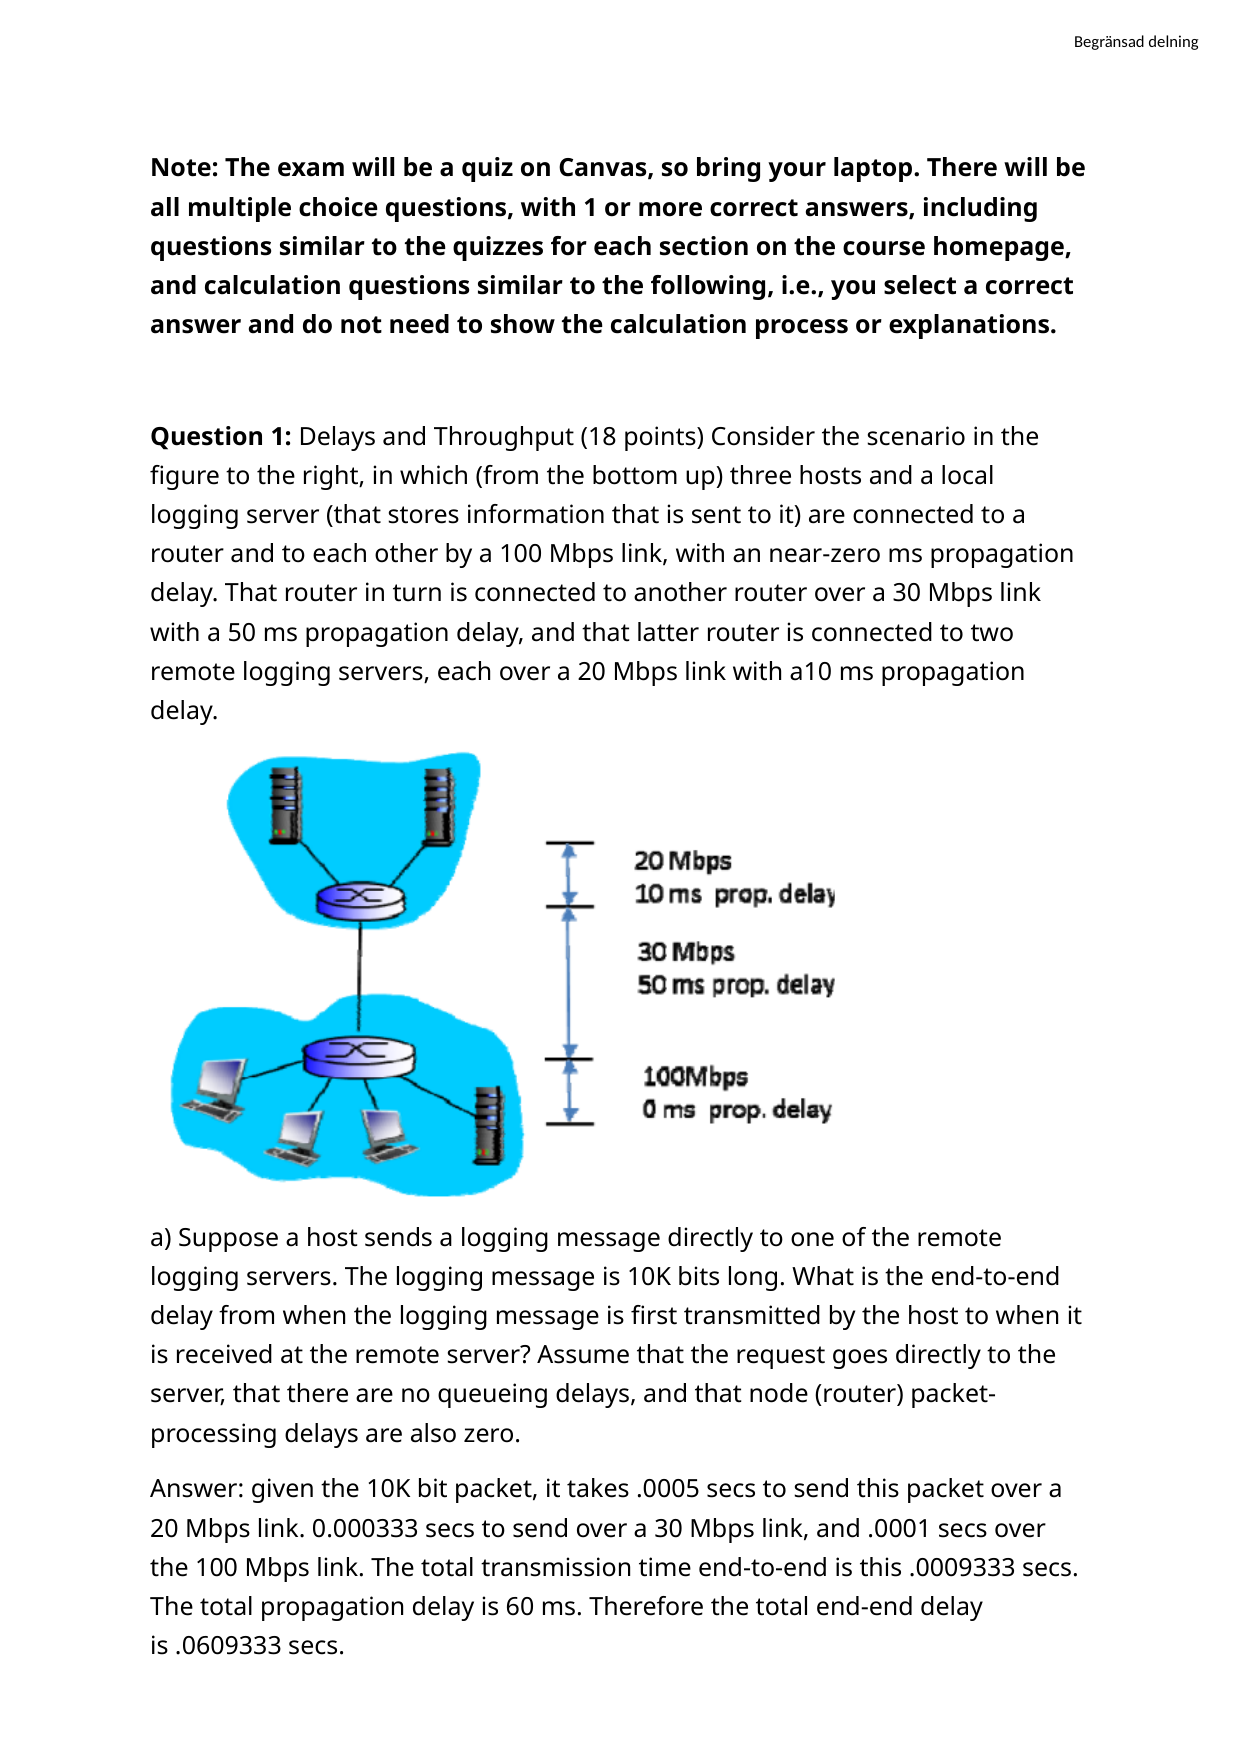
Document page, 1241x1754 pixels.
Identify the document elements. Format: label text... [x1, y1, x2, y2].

text Answer: given the 10K bit packet, it takes .0005 secs to send this packet over a 20 Mbps link. 0.000333 secs to send over a 30 Mbps link, and .0001 secs over the 100 Mbps link. The total transmission time end-to-end is this .0009333 secs. The total propagation delay is 60 ms. Therefore the total end-end delay is .0609333 secs. [150, 1471, 1090, 1662]
text a) Suppose a host sends a logging message directly to one of the remote logging servers. The logging message is 10K bits long. What is the end-to-end delay from when the logging message is first transmitted by the host to when it is received at the remote server? Assume that the request goes directly to the server, that there are no queueing delays, and that node (router) packet-processing delays are also zero. [150, 1219, 1090, 1449]
text Question 1: Delays and Throughput (18 points) Consider the scenario in the figure to the right, in which (from the bottom up) three hosts and a local logging server (that stores information that is sent to it) are connected to a router and to each other by a 100 Mbps link, with an near-zero ms propagation delay. That router in turn is connected to another router over a 30 Mbps link with a 50 ms propagation delay, and that latter router is connected to two remote logging servers, each over a 20 Mbps link with a10 ms propagation delay. [150, 418, 1090, 727]
text Note: The exam will be a quiz on Canvas, so bring your laptop. There will be all multiple choice questions, with 1 or more correct answers, including questions similar to the quizzes for each section on the course homepage, and calculation questions similar to the following, i.e., you select a correct answer and do not need to show the calculation process or explanations. [150, 150, 1090, 341]
